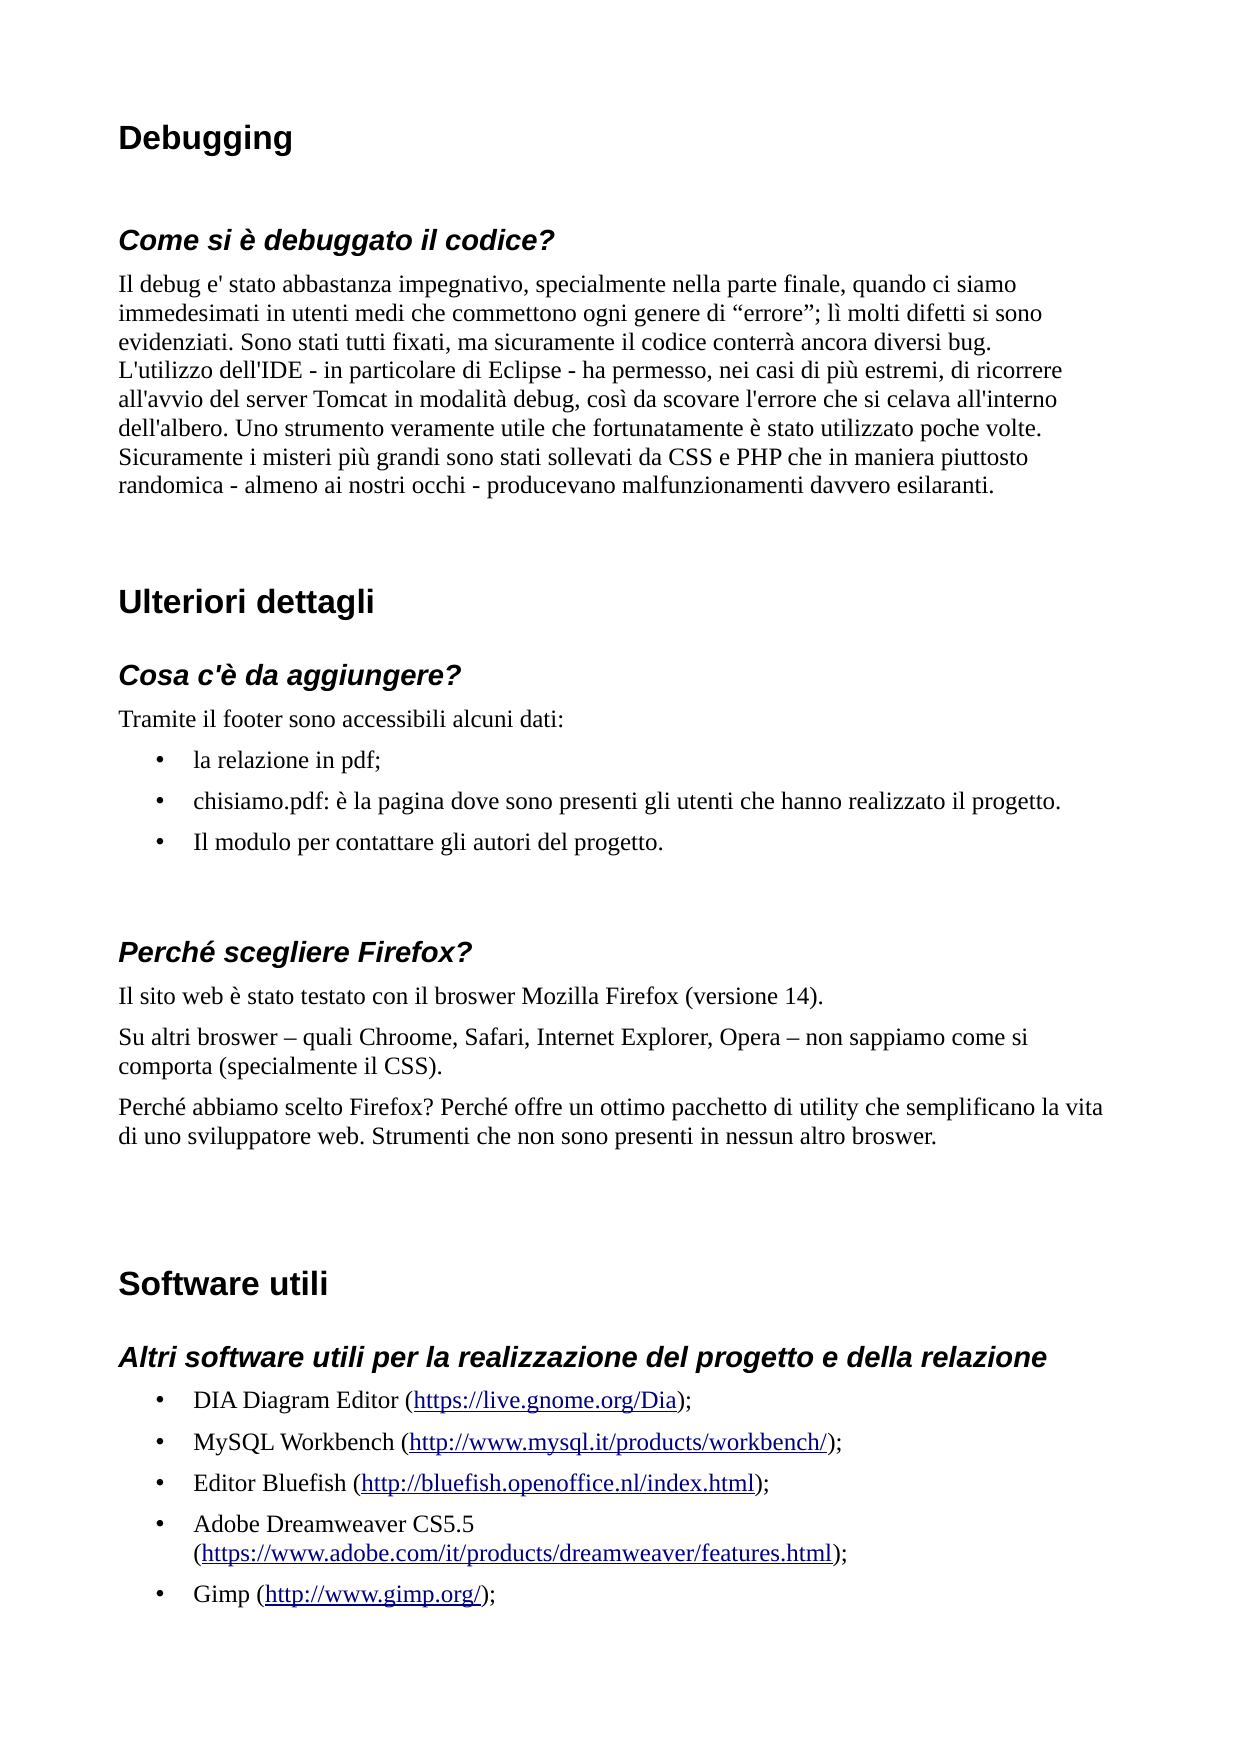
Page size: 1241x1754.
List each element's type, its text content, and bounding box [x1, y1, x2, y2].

list Il modulo per contattare gli autori del progetto. [156, 827, 1122, 856]
list Adobe Dreamweaver CS5.5 (https://www.adobe.com/it/products/dreamweaver/features.html); [156, 1509, 1122, 1567]
list DIA Diagram Editor (https://live.gnome.org/Dia); [156, 1386, 1122, 1414]
list MySQL Workbench (http://www.mysql.it/products/workbench/); [156, 1427, 1122, 1456]
subtitle Come si è debuggato il codice? [118, 223, 1122, 257]
list chisiamo.pdf: è la pagina dove sono presenti gli utenti che hanno realizzato il progetto. [156, 786, 1122, 815]
subtitle Altri software utili per la realizzazione del progetto e della relazione [118, 1339, 1122, 1373]
list la relazione in pdf; [156, 745, 1122, 774]
text Tramite il footer sono accessibili alcuni dati: [118, 704, 1122, 732]
text L'utilizzo dell'IDE - in particolare di Eclipse - ha permesso, nei casi di più estremi, di ricorrere all'avvio del server Tomcat in modalità debug, così da scovare l'errore che si celava all'interno dell'albero. Uno strumento veramente utile che fortunatamente è stato utilizzato poche volte. [118, 355, 1122, 442]
subtitle Perché scegliere Firefox? [118, 935, 1122, 968]
text Sicuramente i misteri più grandi sono stati sollevati da CSS e PHP che in maniera piuttosto randomica - almeno ai nostri occhi - producevano malfunzionamenti davvero esilaranti. [118, 442, 1122, 499]
text Perché abbiamo scelto Firefox? Perché offre un ottimo pacchetto di utility che semplificano la vita di uno sviluppatore web. Strumenti che non sono presenti in nessun altro broswer. [118, 1092, 1122, 1150]
subtitle Ulteriori dettagli [118, 582, 1122, 620]
text Il sito web è stato testato con il broswer Mozilla Firefox (versione 14). [118, 981, 1122, 1010]
subtitle Cosa c'è da aggiungere? [118, 658, 1122, 691]
list Gimp (http://www.gimp.org/); [156, 1579, 1122, 1608]
subtitle Software utili [118, 1263, 1122, 1302]
list Editor Bluefish (http://bluefish.openoffice.nl/index.html); [156, 1468, 1122, 1497]
text Su altri broswer – quali Chroome, Safari, Internet Explorer, Opera – non sappiamo come si comporta (specialmente il CSS). [118, 1022, 1122, 1080]
text Il debug e' stato abbastanza impegnativo, specialmente nella parte finale, quando ci siamo immedesimati in utenti medi che commettono ogni genere di “errore”; lì molti difetti si sono evidenziati. Sono stati tutti fixati, ma sicuramente il codice conterrà ancora diversi bug. [118, 269, 1122, 355]
subtitle Debugging [118, 118, 1122, 157]
